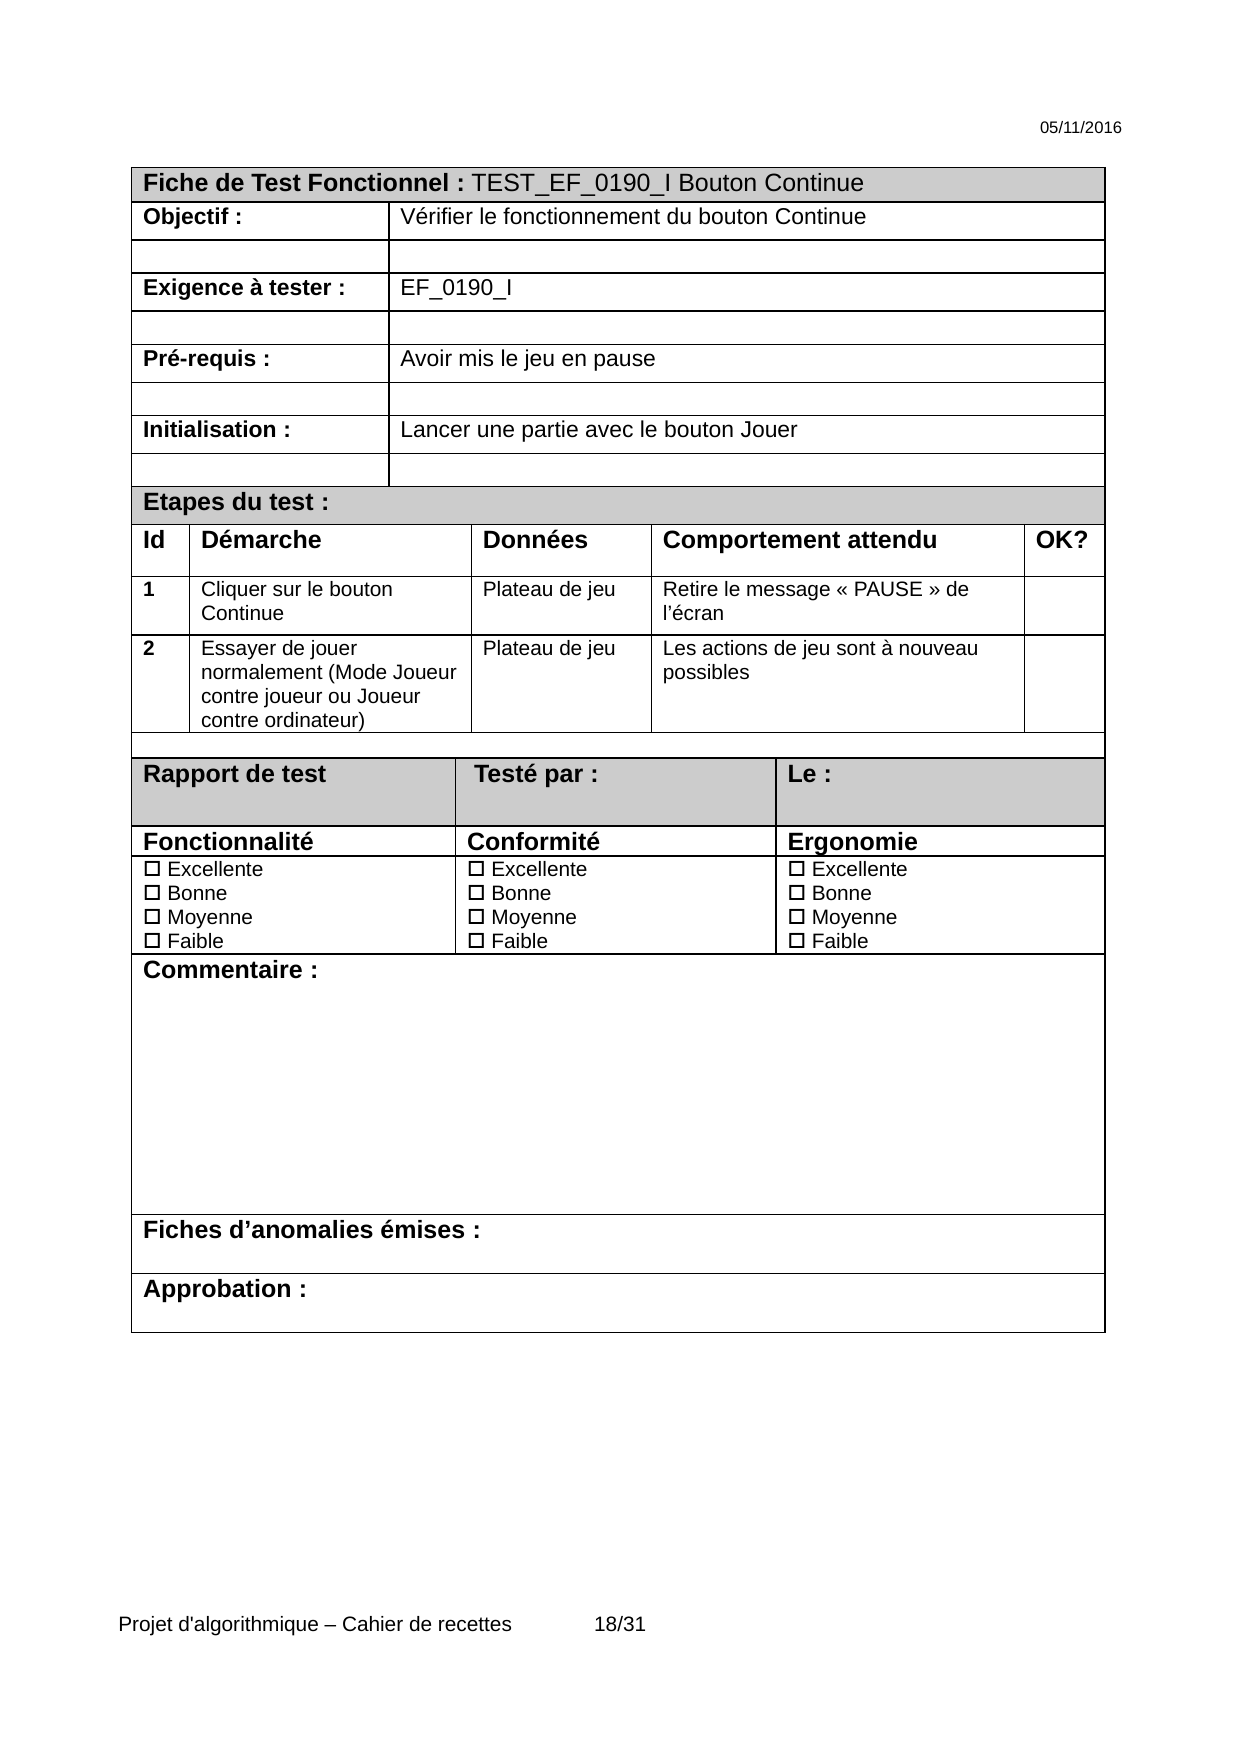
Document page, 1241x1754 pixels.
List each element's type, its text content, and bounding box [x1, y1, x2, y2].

table_cell Commentaire : [132, 955, 1104, 1213]
table_cell Le : [777, 759, 1104, 825]
table_cell Essayer de jouer normalement (Mode Joueur contre joueur ou Joueur contre ordinateur) [190, 636, 471, 732]
table_cell Plateau de jeu [472, 577, 651, 634]
table_cell Exigence à tester : [132, 274, 388, 310]
table_cell Cliquer sur le bouton Continue [190, 577, 471, 634]
table_cell OK? [1025, 525, 1104, 576]
table_cell Conformité [456, 827, 775, 855]
table_cell [132, 383, 388, 414]
table_cell [390, 383, 1104, 414]
table_cell Rapport de test [132, 759, 455, 825]
table_cell Ergonomie [777, 827, 1104, 855]
table_cell [132, 454, 388, 486]
table_cell Approbation : [132, 1274, 1104, 1332]
table_cell Pré-requis : [132, 345, 388, 381]
table_cell Démarche [190, 525, 471, 576]
table_cell Testé par : [456, 759, 775, 825]
table_cell [390, 454, 1104, 486]
table_cell Plateau de jeu [472, 636, 651, 732]
table_cell Lancer une partie avec le bouton Jouer [390, 416, 1104, 453]
table_cell Objectif : [132, 203, 388, 239]
table_cell Comportement attendu [652, 525, 1024, 576]
table_cell [132, 241, 388, 272]
table_cell □ Excellente □ Bonne □ Moyenne □ Faible [777, 857, 1104, 953]
table_cell □ Excellente □ Bonne □ Moyenne □ Faible [456, 857, 775, 953]
table_cell Id [132, 525, 189, 576]
table_cell Avoir mis le jeu en pause [390, 345, 1104, 381]
table_cell Retire le message « PAUSE » de l’écran [652, 577, 1024, 634]
table_cell Initialisation : [132, 416, 388, 453]
table_cell Les actions de jeu sont à nouveau possibles [652, 636, 1024, 732]
table_cell Etapes du test : [132, 487, 1104, 524]
table_cell [132, 312, 388, 343]
table_cell [390, 312, 1104, 343]
table_cell [1025, 636, 1104, 732]
table_cell 1 [132, 577, 189, 634]
table_cell [390, 241, 1104, 272]
table_cell EF_0190_I [390, 274, 1104, 310]
table_cell □ Excellente □ Bonne □ Moyenne □ Faible [132, 857, 455, 953]
table_cell Fiches d’anomalies émises : [132, 1215, 1104, 1273]
table_cell [1025, 577, 1104, 634]
table_cell Fonctionnalité [132, 827, 455, 855]
table_cell [132, 733, 1104, 757]
table_cell 2 [132, 636, 189, 732]
table_cell Vérifier le fonctionnement du bouton Continue [390, 203, 1104, 239]
table_cell Données [472, 525, 651, 576]
table_header Fiche de Test Fonctionnel : TEST_EF_0190_I Bouton Continue [132, 168, 1104, 201]
